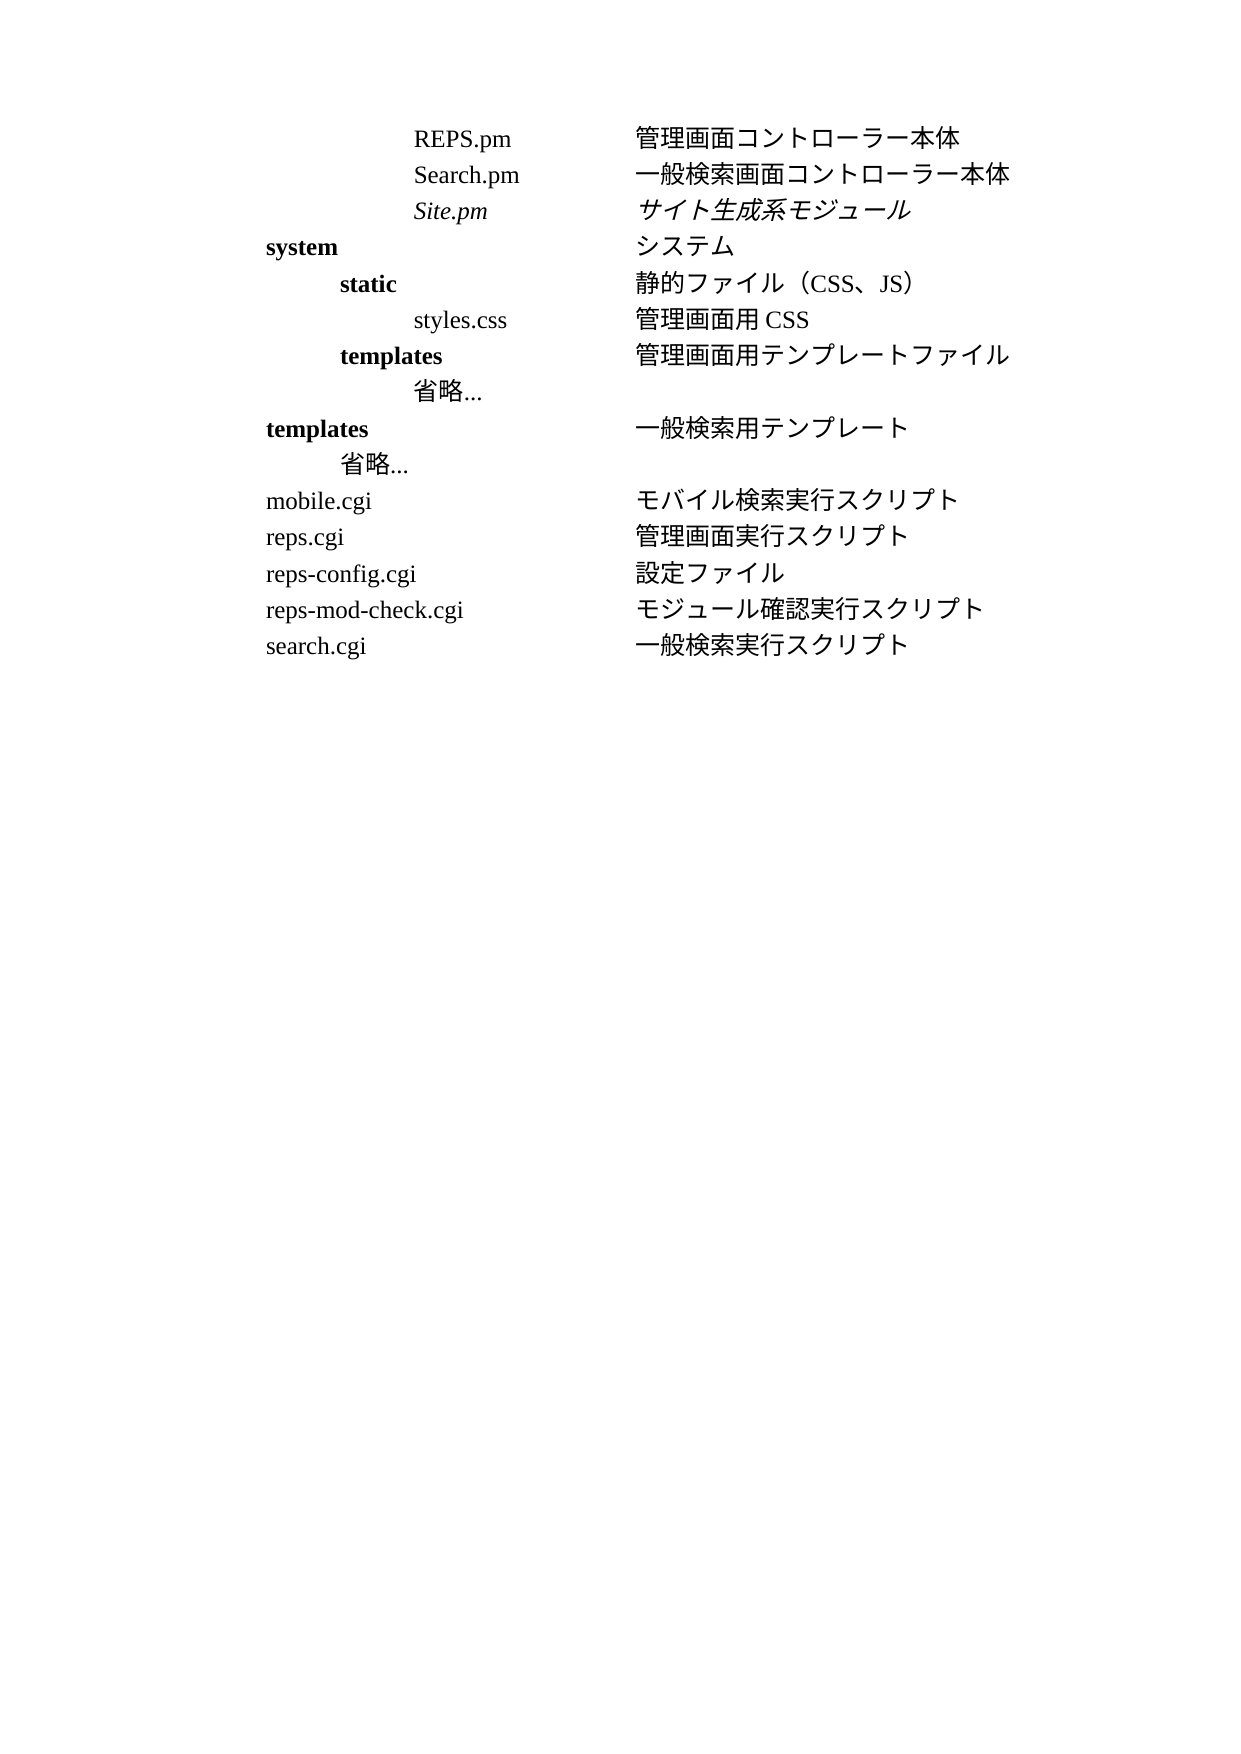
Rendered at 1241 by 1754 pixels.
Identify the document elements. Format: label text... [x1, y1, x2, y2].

text templates 管理画面用テンプレートファイル [118, 336, 1122, 372]
text static 静的ファイル（CSS、JS） [118, 263, 1122, 299]
text styles.css 管理画面用CSS [118, 299, 1122, 336]
text 省略... [118, 444, 1122, 481]
text reps-config.cgi 設定ファイル [118, 553, 1122, 589]
text reps-mod-check.cgi モジュール確認実行スクリプト [118, 589, 1122, 626]
text mobile.cgi モバイル検索実行スクリプト [118, 481, 1122, 517]
text Search.pm 一般検索画面コントローラー本体 [118, 154, 1122, 191]
text reps.cgi 管理画面実行スクリプト [118, 517, 1122, 553]
text system システム [118, 227, 1122, 263]
text 省略... [118, 372, 1122, 408]
text REPS.pm 管理画面コントローラー本体 [118, 118, 1122, 154]
text Site.pm サイト生成系モジュール [118, 191, 1122, 227]
text search.cgi 一般検索実行スクリプト [118, 626, 1122, 662]
text templates 一般検索用テンプレート [118, 408, 1122, 444]
